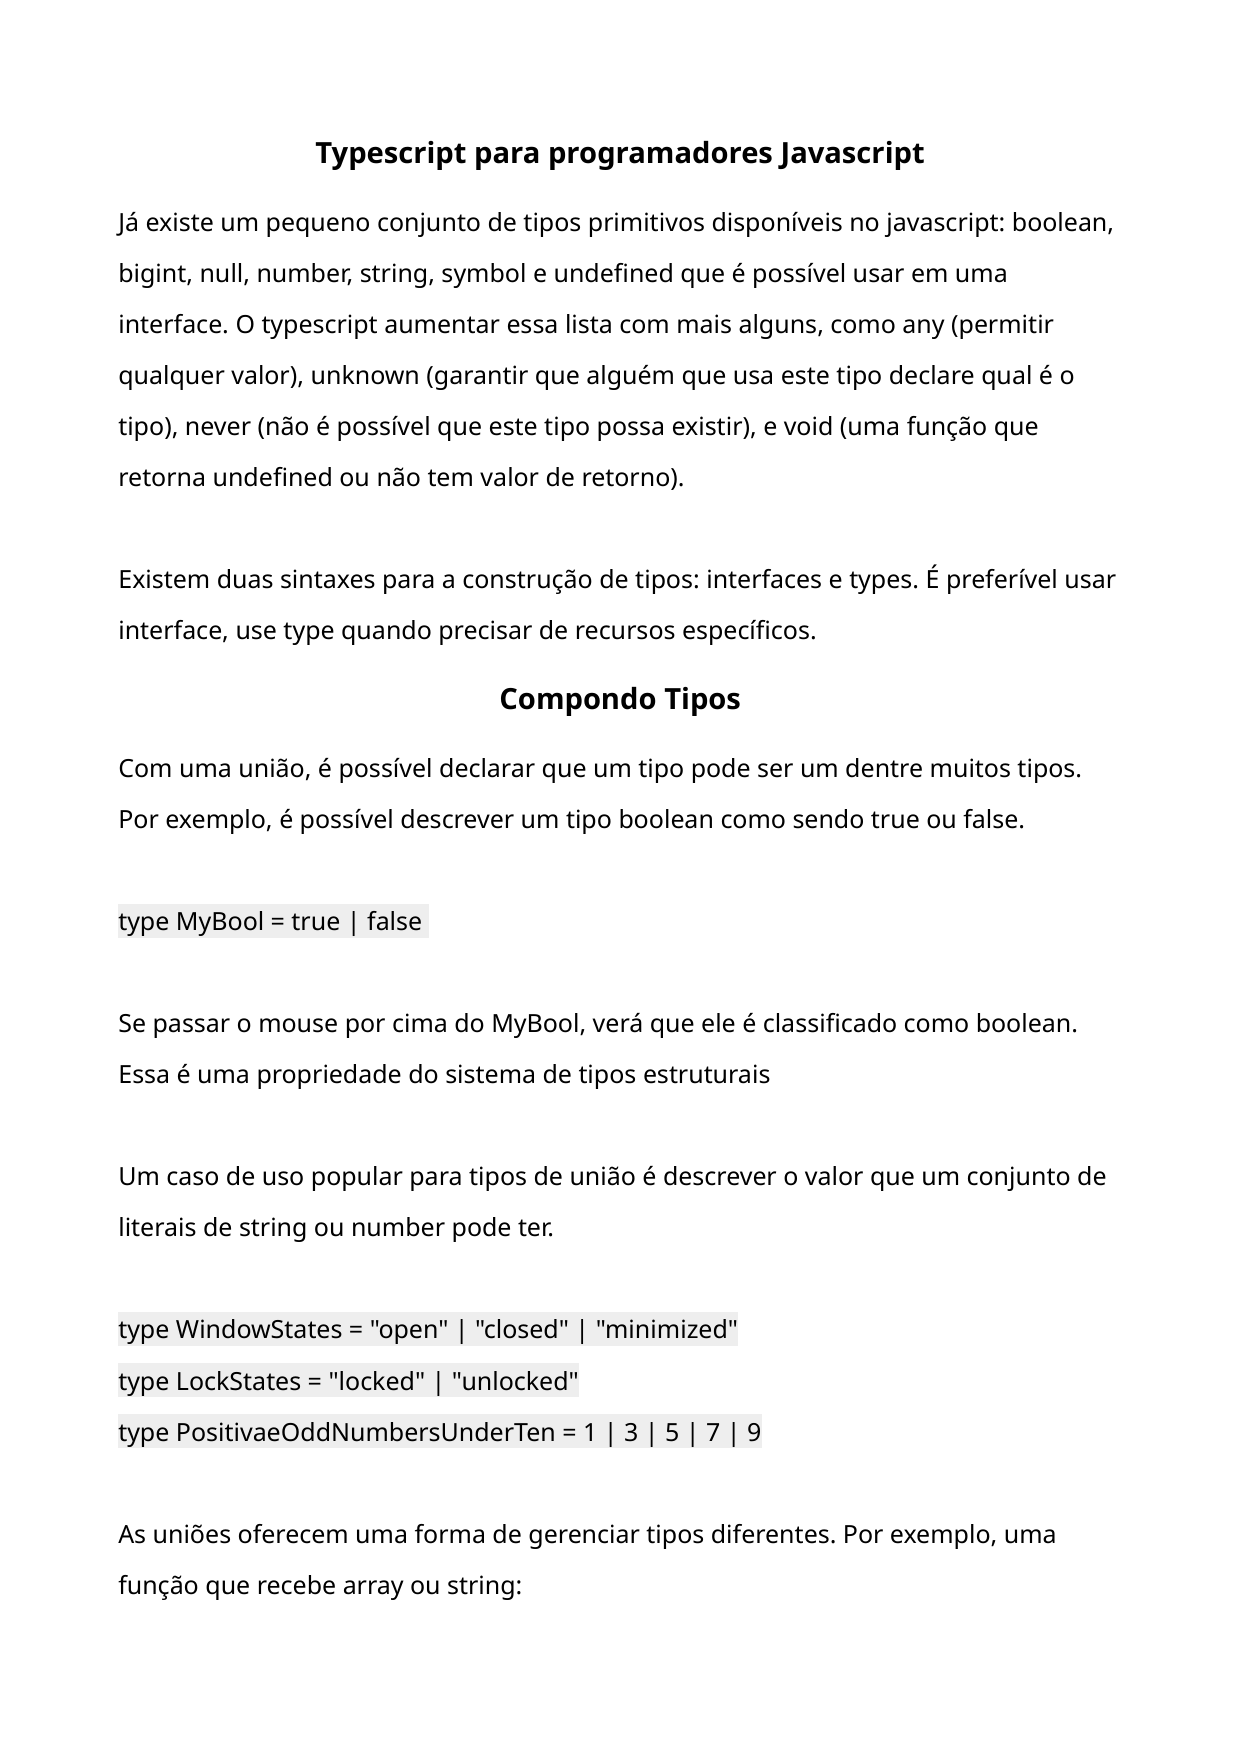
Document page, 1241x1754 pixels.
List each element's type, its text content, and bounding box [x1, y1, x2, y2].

text type LockStates = "locked" | "unlocked" [118, 1363, 1122, 1397]
subtitle Compondo Tipos [118, 679, 1122, 718]
text As uniões oferecem uma forma de gerenciar tipos diferentes. Por exemplo, uma função que recebe array ou string: [118, 1516, 1122, 1601]
subtitle Typescript para programadores Javascript [118, 133, 1122, 172]
text type PositivaeOddNumbersUnderTen = 1 | 3 | 5 | 7 | 9 [118, 1414, 1122, 1448]
text Um caso de uso popular para tipos de união é descrever o valor que um conjunto de literais de string ou number pode ter. [118, 1159, 1122, 1244]
text Existem duas sintaxes para a construção de tipos: interfaces e types. É preferível usar interface, use type quando precisar de recursos específicos. [118, 562, 1122, 647]
text type WindowStates = "open" | "closed" | "minimized" [118, 1312, 1122, 1346]
text type MyBool = true | false [118, 904, 1122, 938]
text Se passar o mouse por cima do MyBool, verá que ele é classificado como boolean. Essa é uma propriedade do sistema de tipos estruturais [118, 1006, 1122, 1091]
text Com uma união, é possível declarar que um tipo pode ser um dentre muitos tipos. Por exemplo, é possível descrever um tipo boolean como sendo true ou false. [118, 751, 1122, 836]
text Já existe um pequeno conjunto de tipos primitivos disponíveis no javascript: boolean, bigint, null, number, string, symbol e undefined que é possível usar em uma interface. O typescript aumentar essa lista com mais alguns, como any (permitir qualquer valor), unknown (garantir que alguém que usa este tipo declare qual é o tipo), never (não é possível que este tipo possa existir), e void (uma função que retorna undefined ou não tem valor de retorno). [118, 205, 1122, 494]
